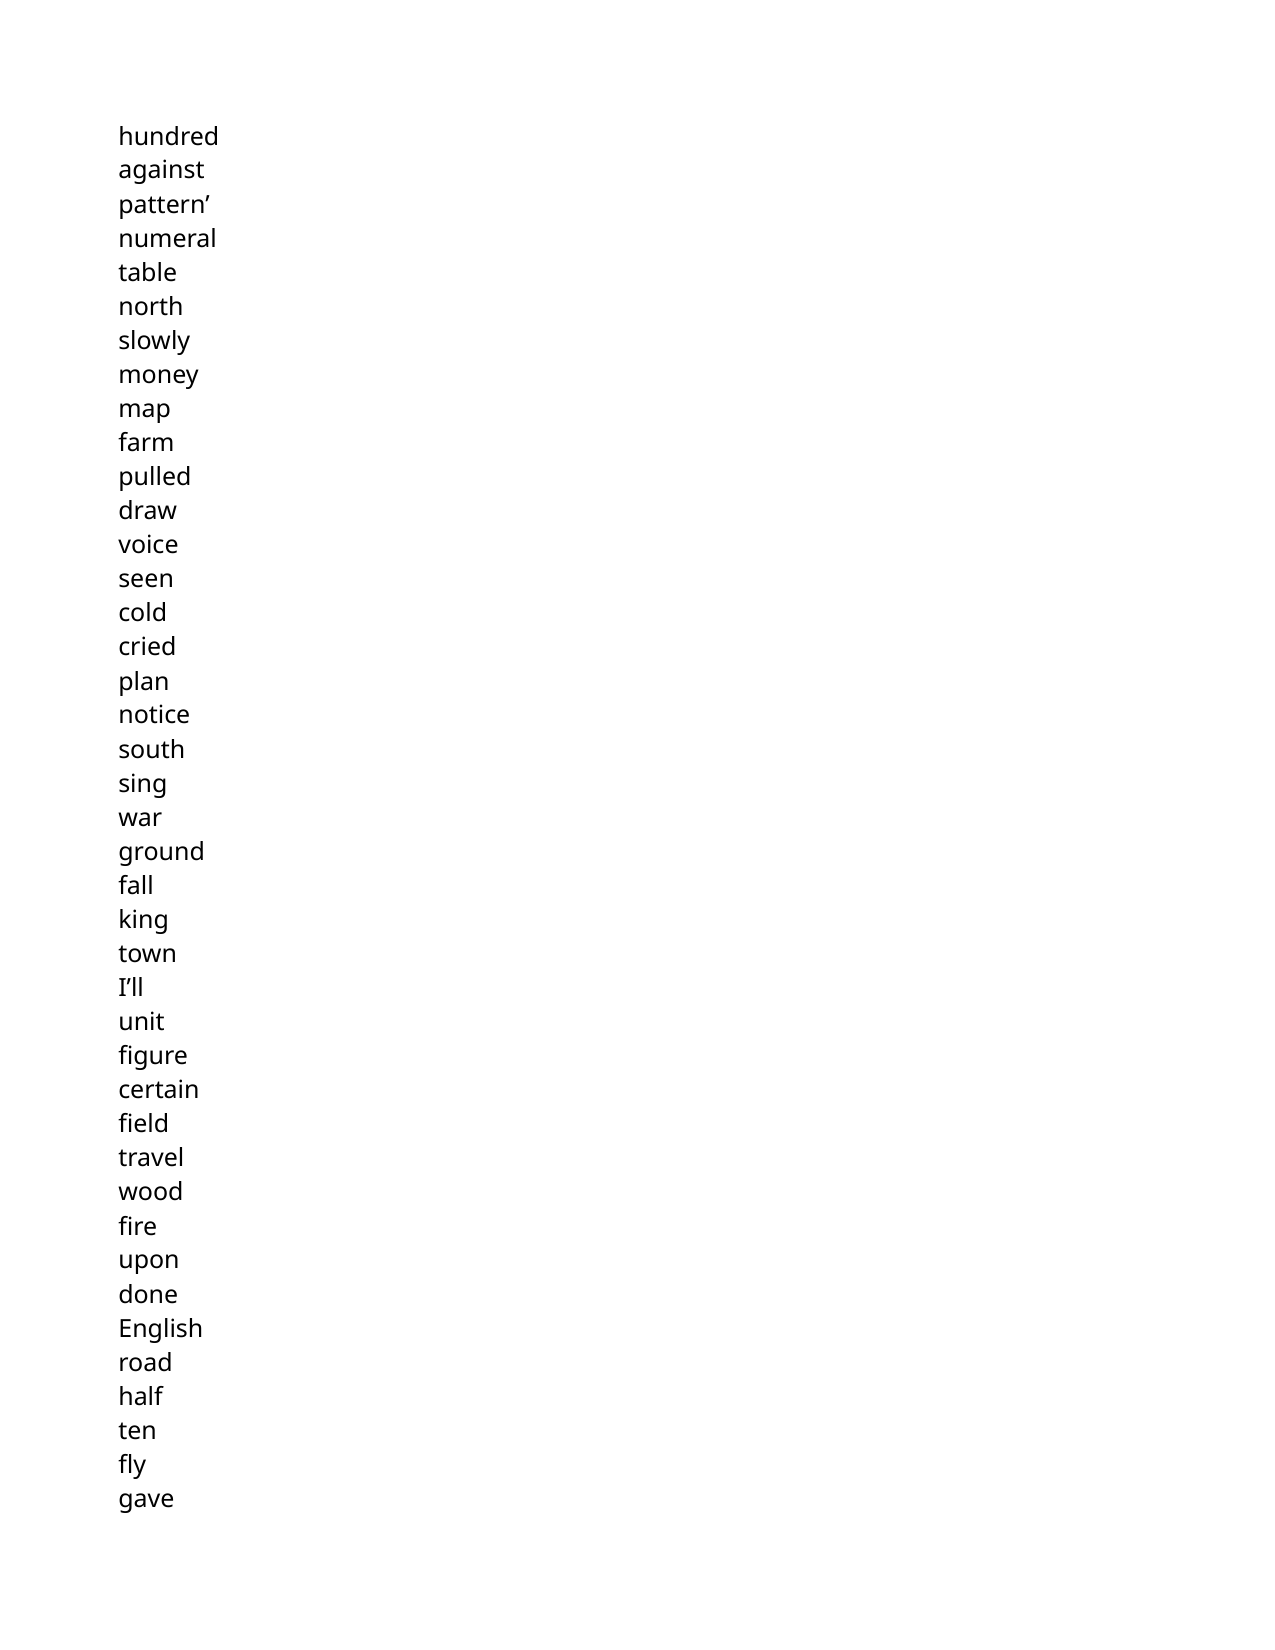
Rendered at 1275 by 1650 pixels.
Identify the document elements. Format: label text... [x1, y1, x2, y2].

text war [118, 799, 1157, 833]
text south [118, 731, 1157, 765]
text fall [118, 867, 1157, 902]
text ground [118, 833, 1157, 867]
text wood [118, 1174, 1157, 1208]
text done [118, 1276, 1157, 1310]
text cried [118, 629, 1157, 663]
text upon [118, 1242, 1157, 1276]
text gave [118, 1481, 1157, 1515]
text fire [118, 1208, 1157, 1242]
text pattern’ [118, 186, 1157, 220]
text certain [118, 1072, 1157, 1106]
text town [118, 936, 1157, 970]
text seen [118, 561, 1157, 595]
text map [118, 391, 1157, 425]
text road [118, 1344, 1157, 1378]
text sing [118, 765, 1157, 799]
text slowly [118, 322, 1157, 357]
text unit [118, 1004, 1157, 1038]
text half [118, 1378, 1157, 1412]
text cold [118, 595, 1157, 629]
text voice [118, 527, 1157, 561]
text figure [118, 1038, 1157, 1072]
text table [118, 254, 1157, 288]
text money [118, 357, 1157, 391]
text notice [118, 697, 1157, 731]
text field [118, 1106, 1157, 1140]
text fly [118, 1447, 1157, 1481]
text ten [118, 1412, 1157, 1447]
text draw [118, 493, 1157, 527]
text I’ll [118, 970, 1157, 1004]
text travel [118, 1140, 1157, 1174]
text king [118, 902, 1157, 936]
text farm [118, 425, 1157, 459]
text numeral [118, 220, 1157, 254]
text north [118, 288, 1157, 322]
text pulled [118, 459, 1157, 493]
text English [118, 1310, 1157, 1344]
text against [118, 152, 1157, 186]
text plan [118, 663, 1157, 697]
text hundred [118, 118, 1157, 152]
